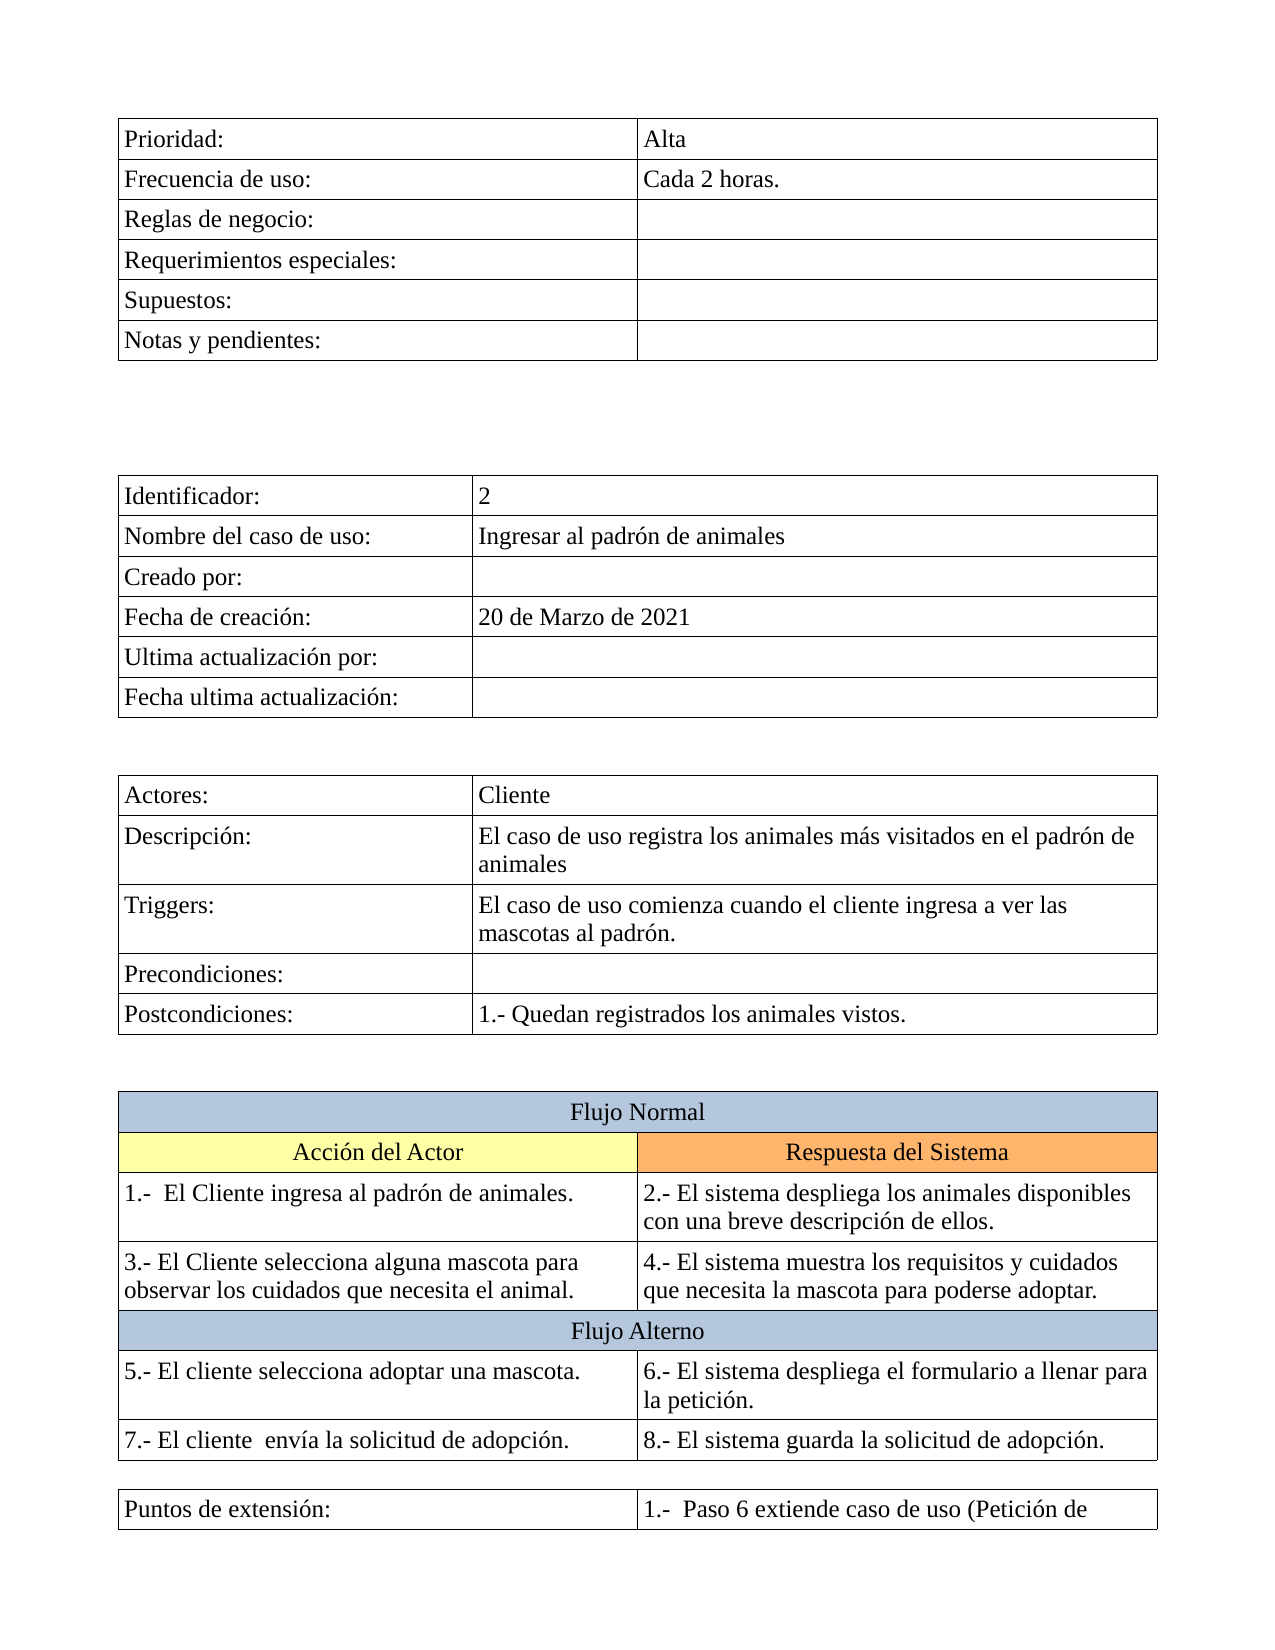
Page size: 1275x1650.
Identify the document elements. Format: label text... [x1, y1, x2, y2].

table_cell Prioridad: [119, 119, 637, 158]
table_cell El caso de uso registra los animales más visitados en el padrón de animales [473, 816, 1157, 884]
table_header Flujo Normal [119, 1092, 1157, 1132]
table_cell Reglas de negocio: [119, 200, 637, 239]
table_cell 5.- El cliente selecciona adoptar una mascota. [119, 1351, 637, 1419]
table_cell 4.- El sistema muestra los requisitos y cuidados que necesita la mascota para poderse adoptar. [638, 1242, 1157, 1310]
table_cell 6.- El sistema despliega el formulario a llenar para la petición. [638, 1351, 1157, 1419]
table_cell Supuestos: [119, 280, 637, 320]
table_header 1.- Paso 6 extiende caso de uso (Petición de [638, 1490, 1157, 1529]
table_cell Alta [638, 119, 1157, 158]
table_cell Respuesta del Sistema [638, 1133, 1157, 1172]
table_cell [638, 200, 1157, 239]
table_cell [638, 321, 1157, 360]
table_cell Fecha ultima actualización: [119, 678, 472, 717]
table_header Cliente [473, 776, 1157, 815]
table_header Identificador: [119, 476, 472, 515]
table_cell Acción del Actor [119, 1133, 637, 1172]
table_cell 1.- Quedan registrados los animales vistos. [473, 994, 1157, 1034]
table_cell [473, 637, 1157, 677]
table_cell Requerimientos especiales: [119, 240, 637, 279]
table_cell Precondiciones: [119, 954, 472, 993]
table_cell Triggers: [119, 885, 472, 953]
table_cell [473, 678, 1157, 717]
table_cell Creado por: [119, 557, 472, 596]
table_cell 7.- El cliente envía la solicitud de adopción. [119, 1420, 637, 1460]
table_cell 1.- El Cliente ingresa al padrón de animales. [119, 1173, 637, 1241]
table_cell 20 de Marzo de 2021 [473, 597, 1157, 636]
table_cell Cada 2 horas. [638, 160, 1157, 199]
table_cell Nombre del caso de uso: [119, 516, 472, 556]
table_header 2 [473, 476, 1157, 515]
table_header Puntos de extensión: [119, 1490, 637, 1529]
table_cell Flujo Alterno [119, 1311, 1157, 1350]
table_cell [638, 240, 1157, 279]
table_cell Ingresar al padrón de animales [473, 516, 1157, 556]
table_cell [473, 954, 1157, 993]
table_cell [473, 557, 1157, 596]
table_cell Descripción: [119, 816, 472, 884]
table_cell 3.- El Cliente selecciona alguna mascota para observar los cuidados que necesita el animal. [119, 1242, 637, 1310]
table_cell Fecha de creación: [119, 597, 472, 636]
table_cell Postcondiciones: [119, 994, 472, 1034]
table_cell Ultima actualización por: [119, 637, 472, 677]
table_cell [638, 280, 1157, 320]
table_cell Notas y pendientes: [119, 321, 637, 360]
table_cell El caso de uso comienza cuando el cliente ingresa a ver las mascotas al padrón. [473, 885, 1157, 953]
table_header Actores: [119, 776, 472, 815]
table_cell 8.- El sistema guarda la solicitud de adopción. [638, 1420, 1157, 1460]
table_cell 2.- El sistema despliega los animales disponibles con una breve descripción de ellos. [638, 1173, 1157, 1241]
table_cell Frecuencia de uso: [119, 160, 637, 199]
